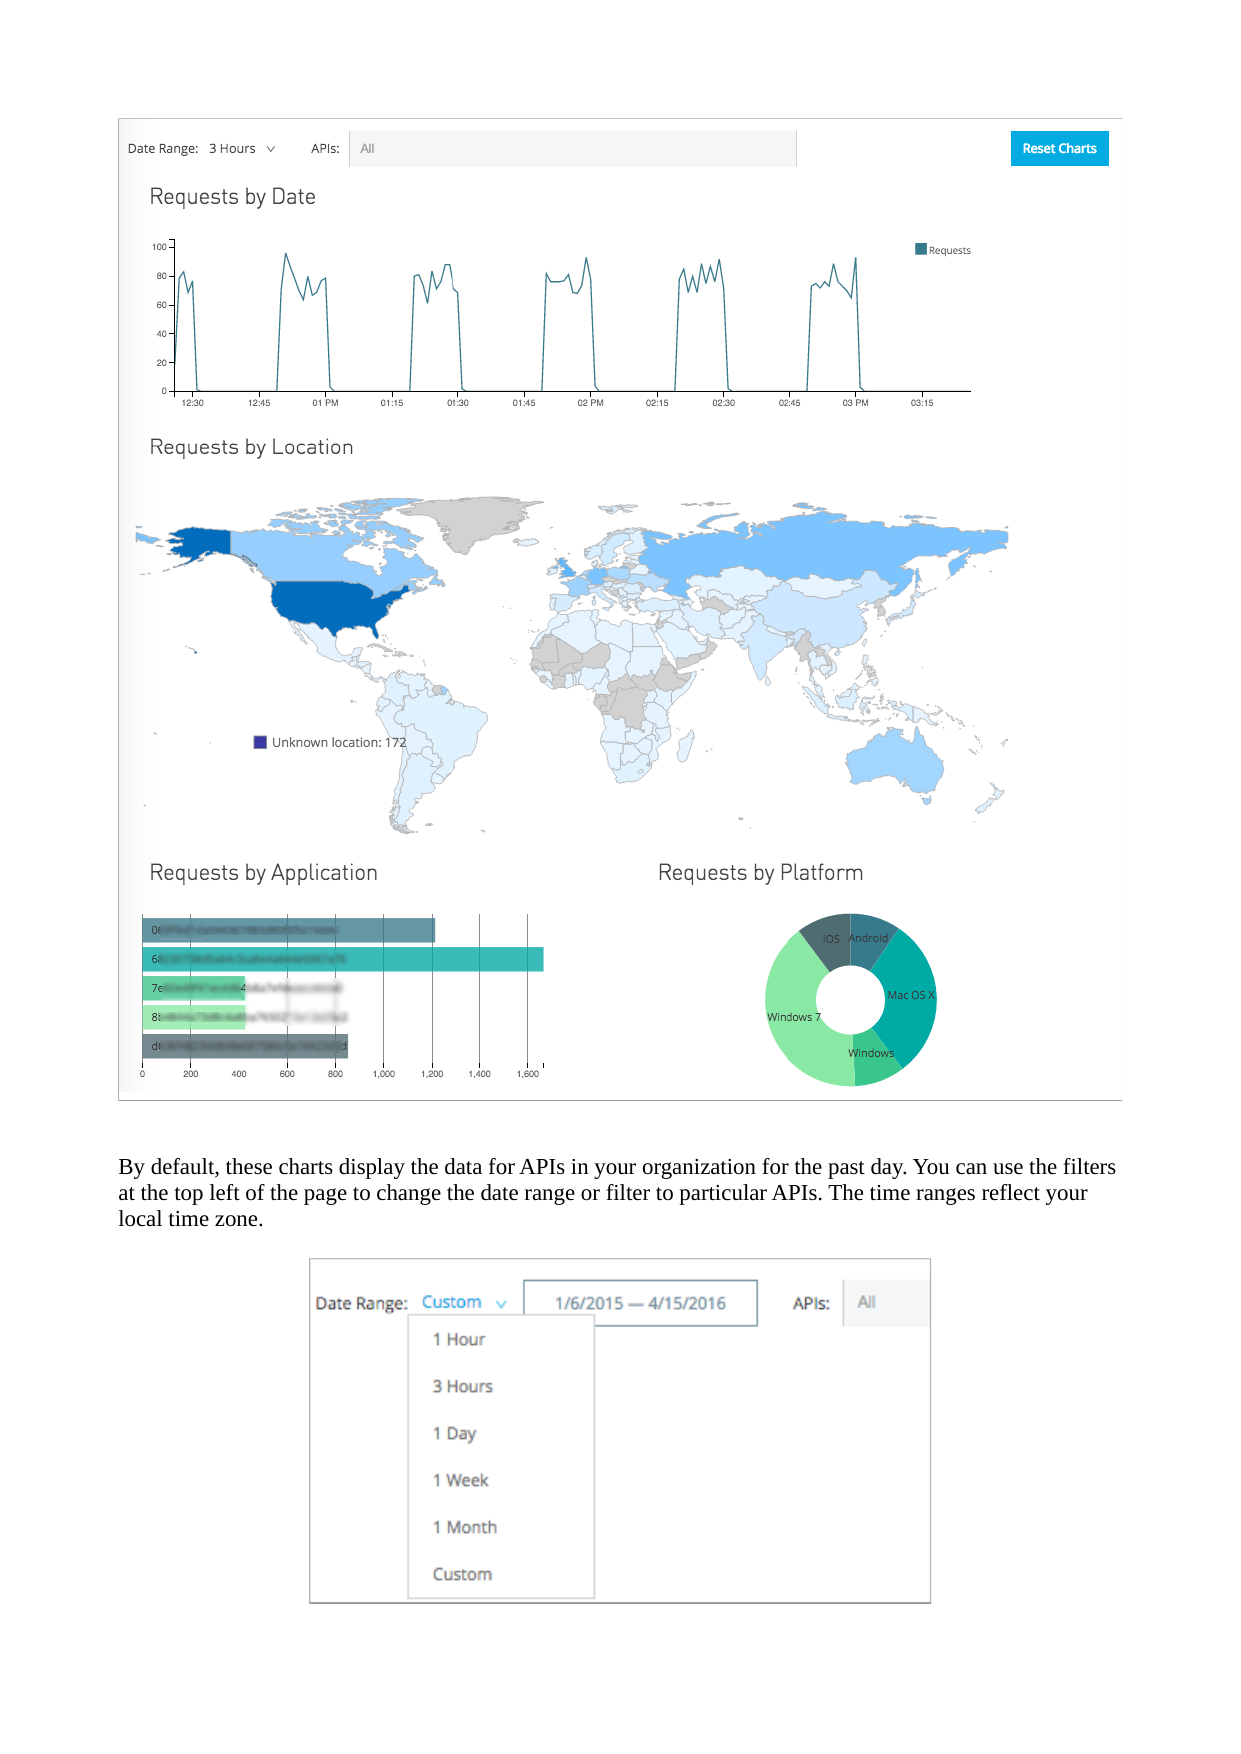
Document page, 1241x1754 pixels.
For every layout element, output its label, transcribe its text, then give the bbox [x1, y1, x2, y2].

picture [118, 118, 1123, 1101]
picture [309, 1258, 932, 1604]
text By default, these charts display the data for APIs in your organization for the past day. You can use the filters at the top left of the page to change the date range or filter to particular APIs. The time ranges reflect your local time zone. [118, 1153, 1122, 1232]
